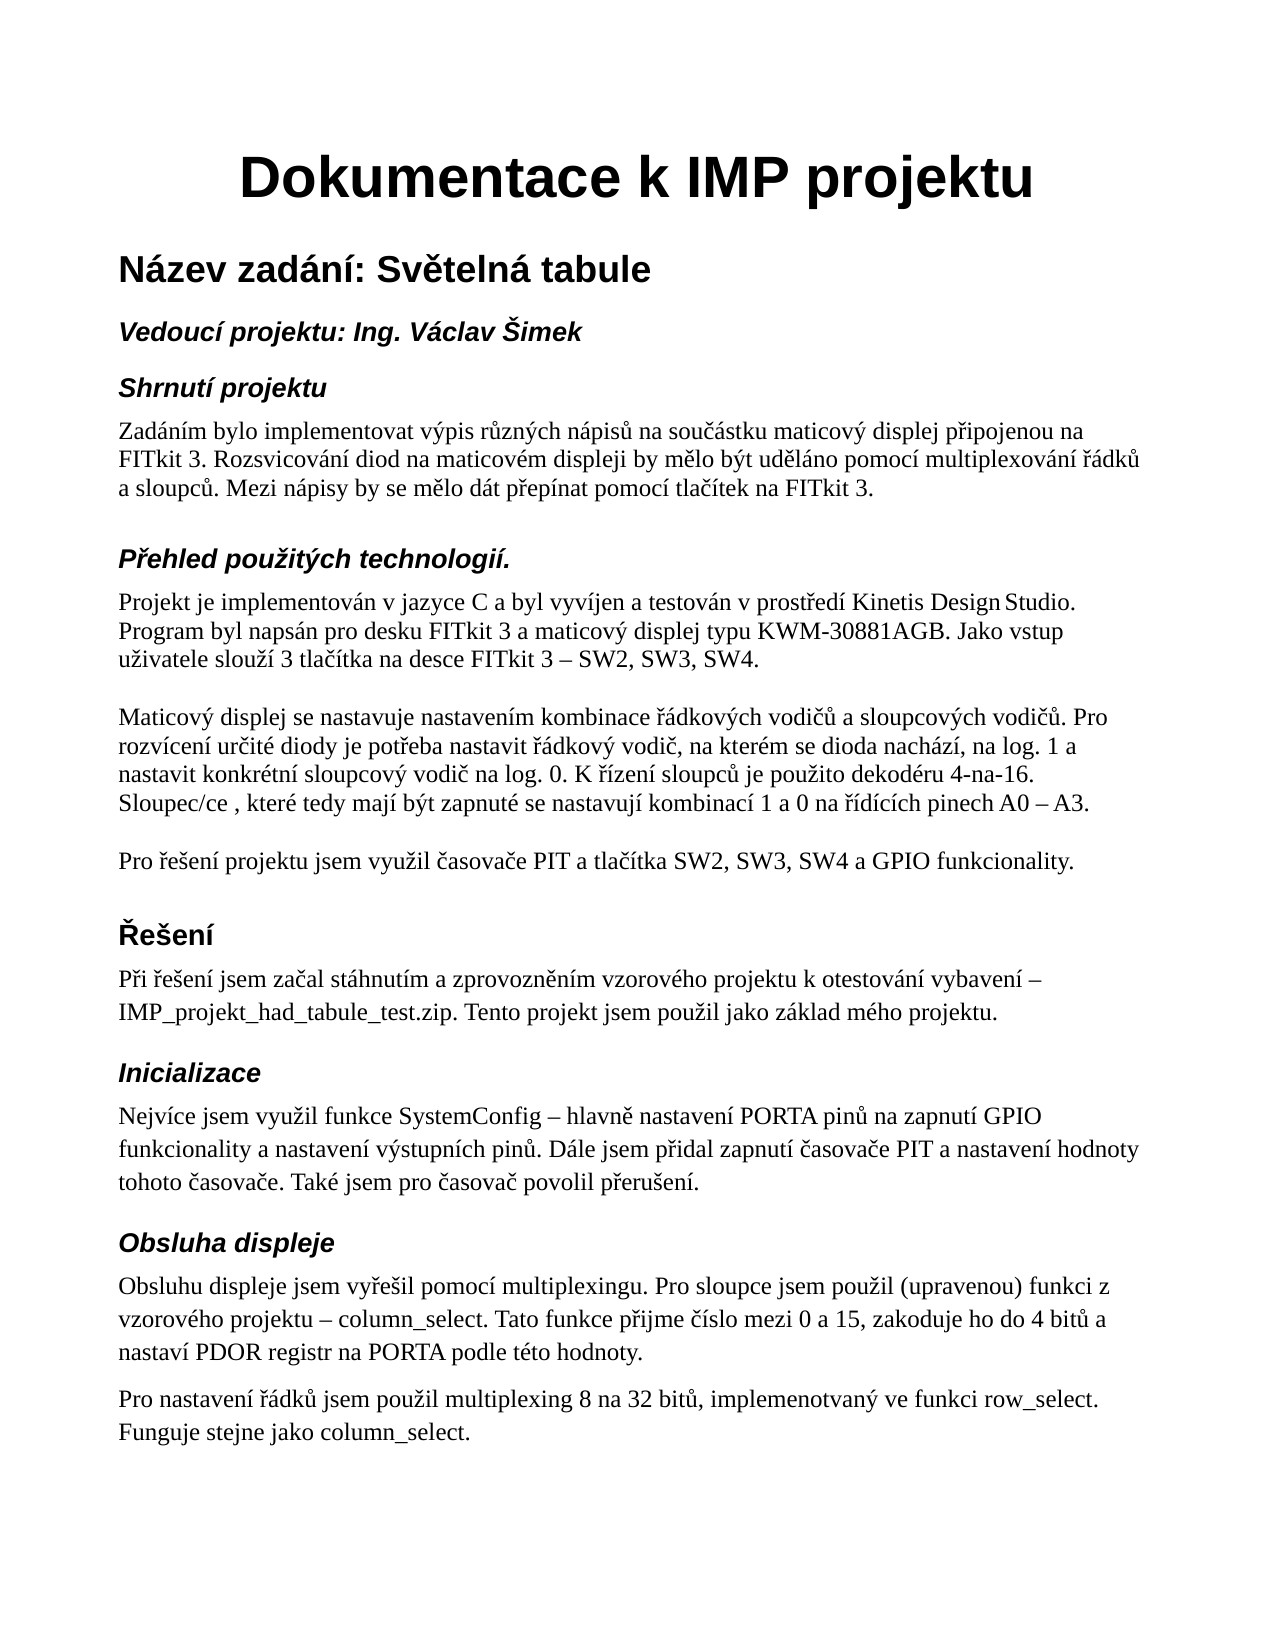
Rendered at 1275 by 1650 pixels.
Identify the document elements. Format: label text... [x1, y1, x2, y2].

text Nejvíce jsem využil funkce SystemConfig – hlavně nastavení PORTA pinů na zapnutí GPIO funkcionality a nastavení výstupních pinů. Dále jsem přidal zapnutí časovače PIT a nastavení hodnoty tohoto časovače. Také jsem pro časovač povolil přerušení. [118, 1101, 1157, 1196]
subtitle Řešení [118, 918, 1157, 951]
subtitle Inicializace [118, 1057, 1157, 1088]
text Projekt je implementován v jazyce C a byl vyvíjen a testován v prostředí Kinetis Design Studio. [118, 587, 1157, 616]
text Při řešení jsem začal stáhnutím a zprovozněním vzorového projektu k otestování vybavení – IMP_projekt_had_tabule_test.zip. Tento projekt jsem použil jako základ mého projektu. [118, 964, 1157, 1026]
text FITkit 3. Rozsvicování diod na maticovém displeji by mělo být uděláno pomocí multiplexování řádků a sloupců. Mezi nápisy by se mělo dát přepínat pomocí tlačítek na FITkit 3. [118, 444, 1157, 502]
text Maticový displej se nastavuje nastavením kombinace řádkových vodičů a sloupcových vodičů. Pro rozvícení určité diody je potřeba nastavit řádkový vodič, na kterém se dioda nachází, na log. 1 a nastavit konkrétní sloupcový vodič na log. 0. K řízení sloupců je použito dekodéru 4-na-16. Sloupec/ce , které tedy mají být zapnuté se nastavují kombinací 1 a 0 na řídících pinech A0 – A3. [118, 702, 1157, 817]
subtitle Vedoucí projektu: Ing. Václav Šimek [118, 316, 1157, 347]
text Zadáním bylo implementovat výpis různých nápisů na součástku maticový displej připojenou na [118, 416, 1157, 444]
subtitle Přehled použitých technologií. [118, 543, 1157, 574]
text Obsluhu displeje jsem vyřešil pomocí multiplexingu. Pro sloupce jsem použil (upravenou) funkci z vzorového projektu – column_select. Tato funkce přijme číslo mezi 0 a 15, zakoduje ho do 4 bitů a nastaví PDOR registr na PORTA podle této hodnoty. [118, 1271, 1157, 1366]
text Pro nastavení řádků jsem použil multiplexing 8 na 32 bitů, implemenotvaný ve funkci row_select. Funguje stejne jako column_select. [118, 1384, 1157, 1446]
subtitle Obsluha displeje [118, 1227, 1157, 1258]
text Program byl napsán pro desku FITkit 3 a maticový displej typu KWM-30881AGB. Jako vstup uživatele slouží 3 tlačítka na desce FITkit 3 – SW2, SW3, SW4. [118, 616, 1157, 673]
subtitle Název zadání: Světelná tabule [118, 248, 1157, 291]
title Dokumentace k IMP projektu [118, 143, 1157, 210]
text Pro řešení projektu jsem využil časovače PIT a tlačítka SW2, SW3, SW4 a GPIO funkcionality. [118, 846, 1157, 874]
subtitle Shrnutí projektu [118, 372, 1157, 403]
